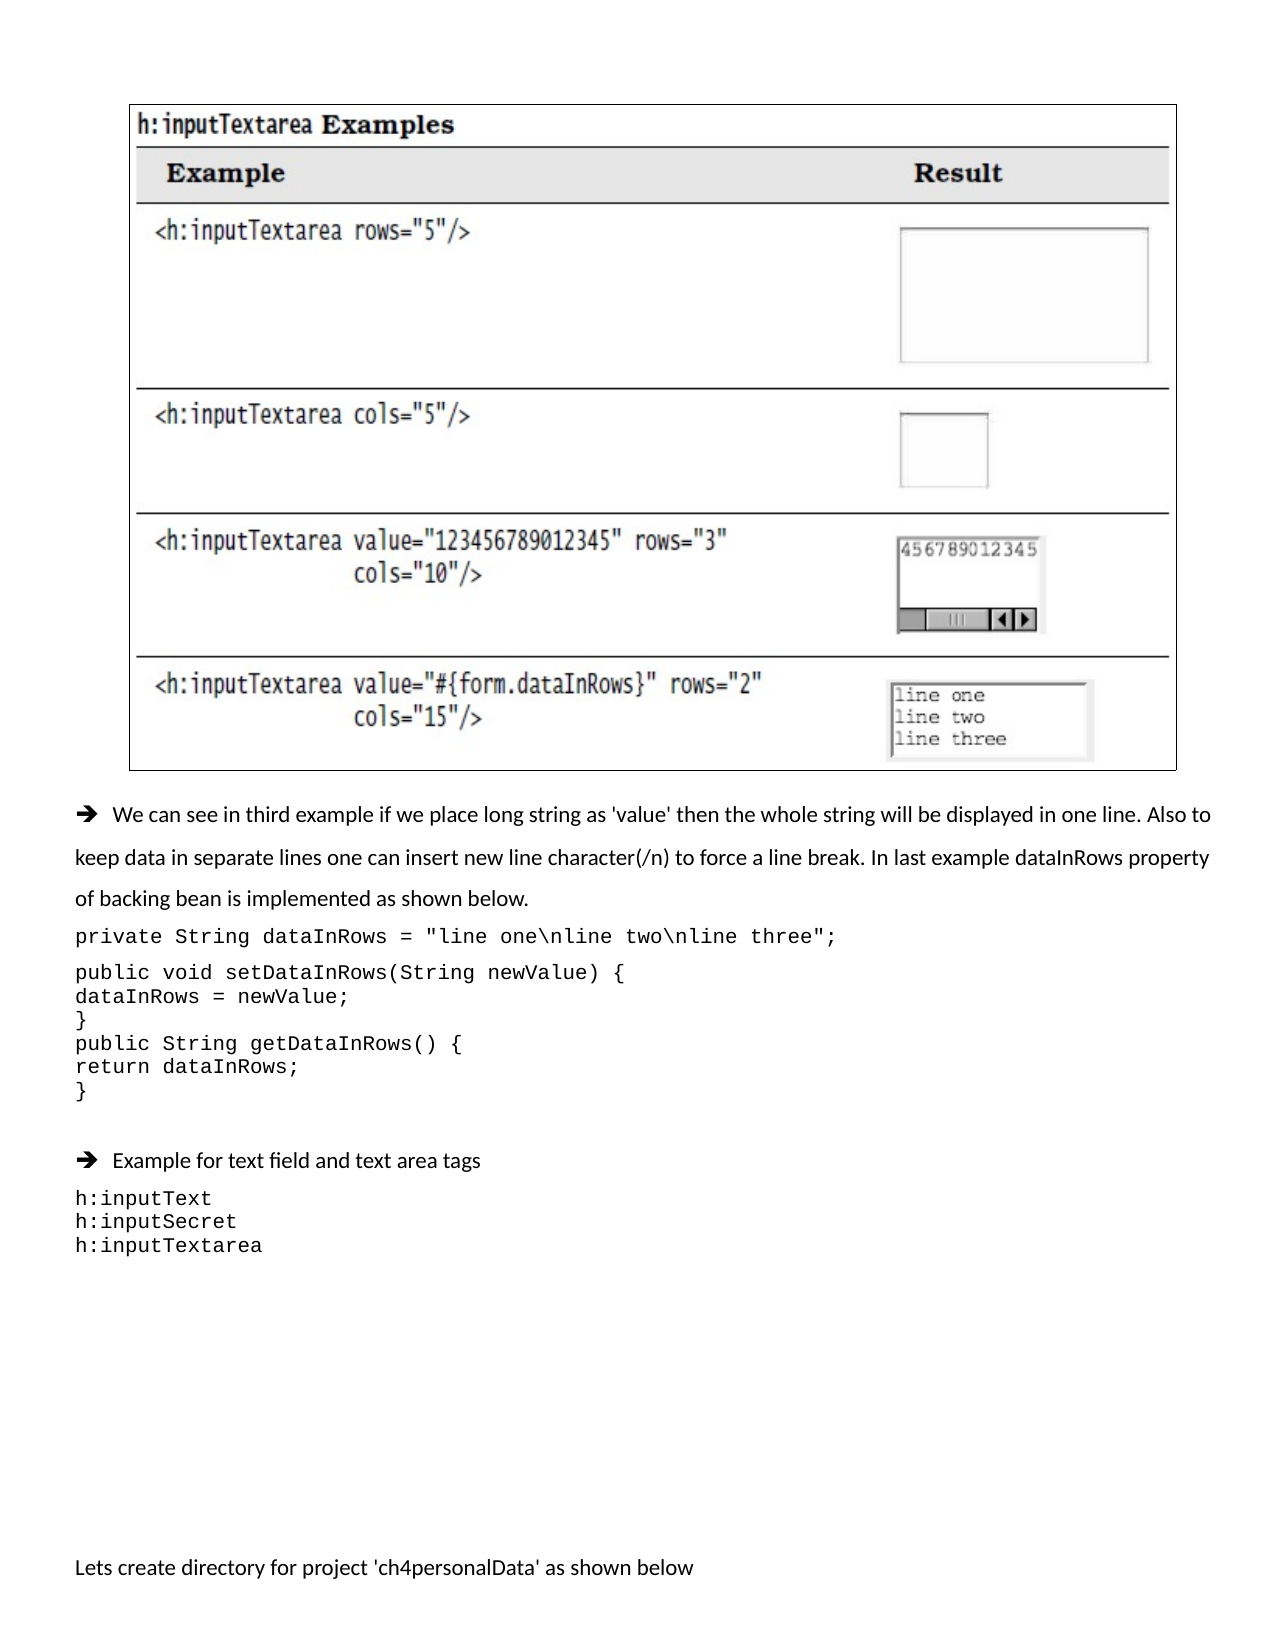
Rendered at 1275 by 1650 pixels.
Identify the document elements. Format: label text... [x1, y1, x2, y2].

text public void setDataInRows(String newValue) { [75, 962, 1230, 986]
list Lets create directory for project 'ch4personalData' as shown below [75, 1553, 1230, 1581]
list Example for text field and text area tags [75, 1146, 1230, 1174]
text private String dataInRows = "line one\nline two\nline three"; [75, 927, 1230, 950]
text } [75, 1080, 1230, 1104]
text h:inputText [75, 1188, 1230, 1211]
text h:inputTextarea [75, 1235, 1230, 1259]
text return dataInRows; [75, 1057, 1230, 1080]
text h:inputSecret [75, 1211, 1230, 1235]
list We can see in third example if we place long string as 'value' then the whole string will be displayed in one line. Also to keep data in separate lines one can insert new line character(/n) to force a line break. In last example dataInRows property of backing bean is implemented as shown below. [75, 801, 1230, 913]
text } [75, 1009, 1230, 1033]
text dataInRows = newValue; [75, 986, 1230, 1009]
text public String getDataInRows() { [75, 1033, 1230, 1057]
